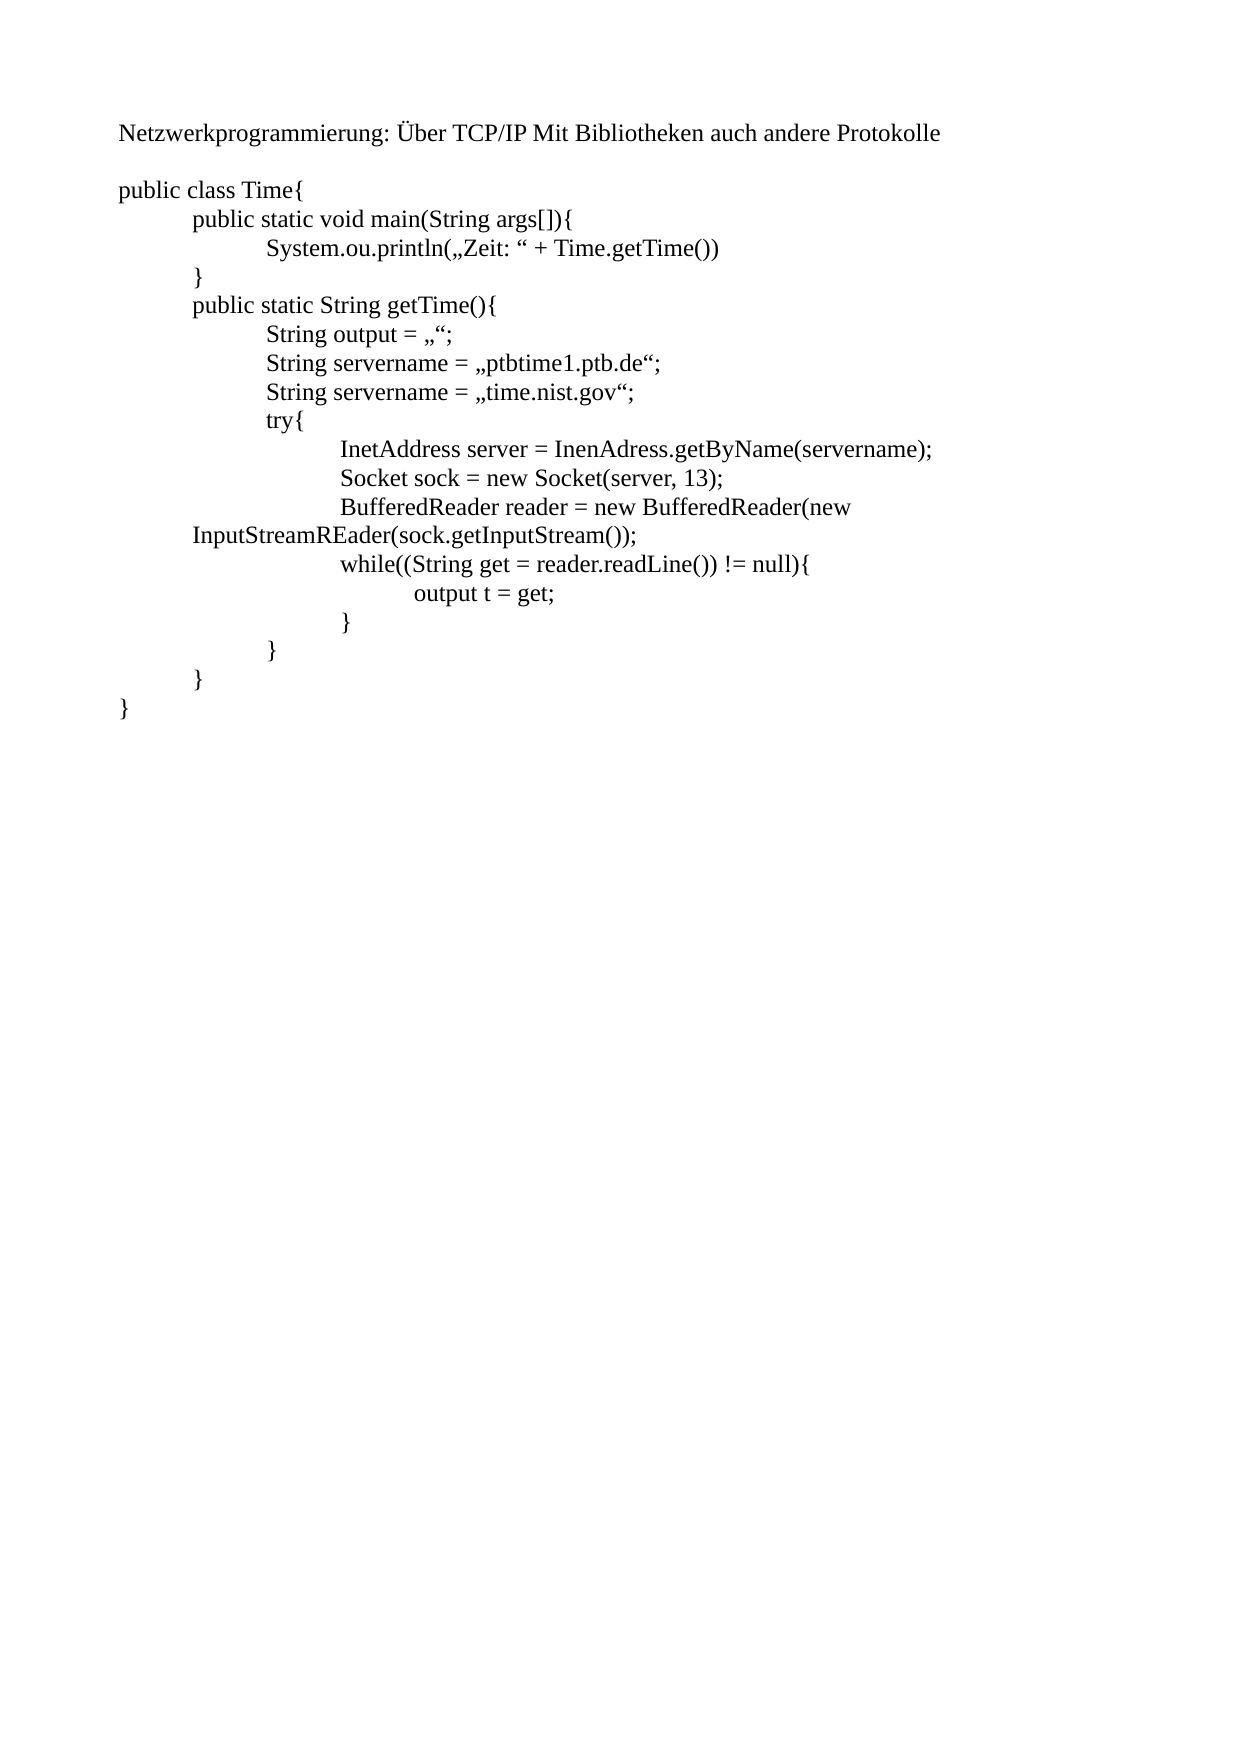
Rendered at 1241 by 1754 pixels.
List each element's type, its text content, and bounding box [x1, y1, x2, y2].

text } [118, 664, 1122, 693]
text System.ou.println(„Zeit: “ + Time.getTime()) [118, 233, 1122, 262]
text Netzwerkprogrammierung: Über TCP/IP Mit Bibliotheken auch andere Protokolle [118, 118, 1122, 147]
text String servername = „time.nist.gov“; [118, 377, 1122, 406]
text try{ [118, 406, 1122, 434]
text } [118, 262, 1122, 291]
text while((String get = reader.readLine()) != null){ [118, 549, 1122, 578]
text public class Time{ [118, 176, 1122, 204]
text public static void main(String args[]){ [118, 204, 1122, 233]
text String output = „“; [118, 319, 1122, 348]
text InetAddress server = InenAdress.getByName(servername); [118, 434, 1122, 463]
text String servername = „ptbtime1.ptb.de“; [118, 348, 1122, 377]
text } [118, 636, 1122, 664]
text } [118, 693, 1122, 722]
text } [118, 607, 1122, 636]
text output t = get; [118, 578, 1122, 607]
text BufferedReader reader = new BufferedReader(new InputStreamREader(sock.getInputStream()); [118, 492, 1122, 549]
text Socket sock = new Socket(server, 13); [118, 463, 1122, 492]
text public static String getTime(){ [118, 291, 1122, 319]
